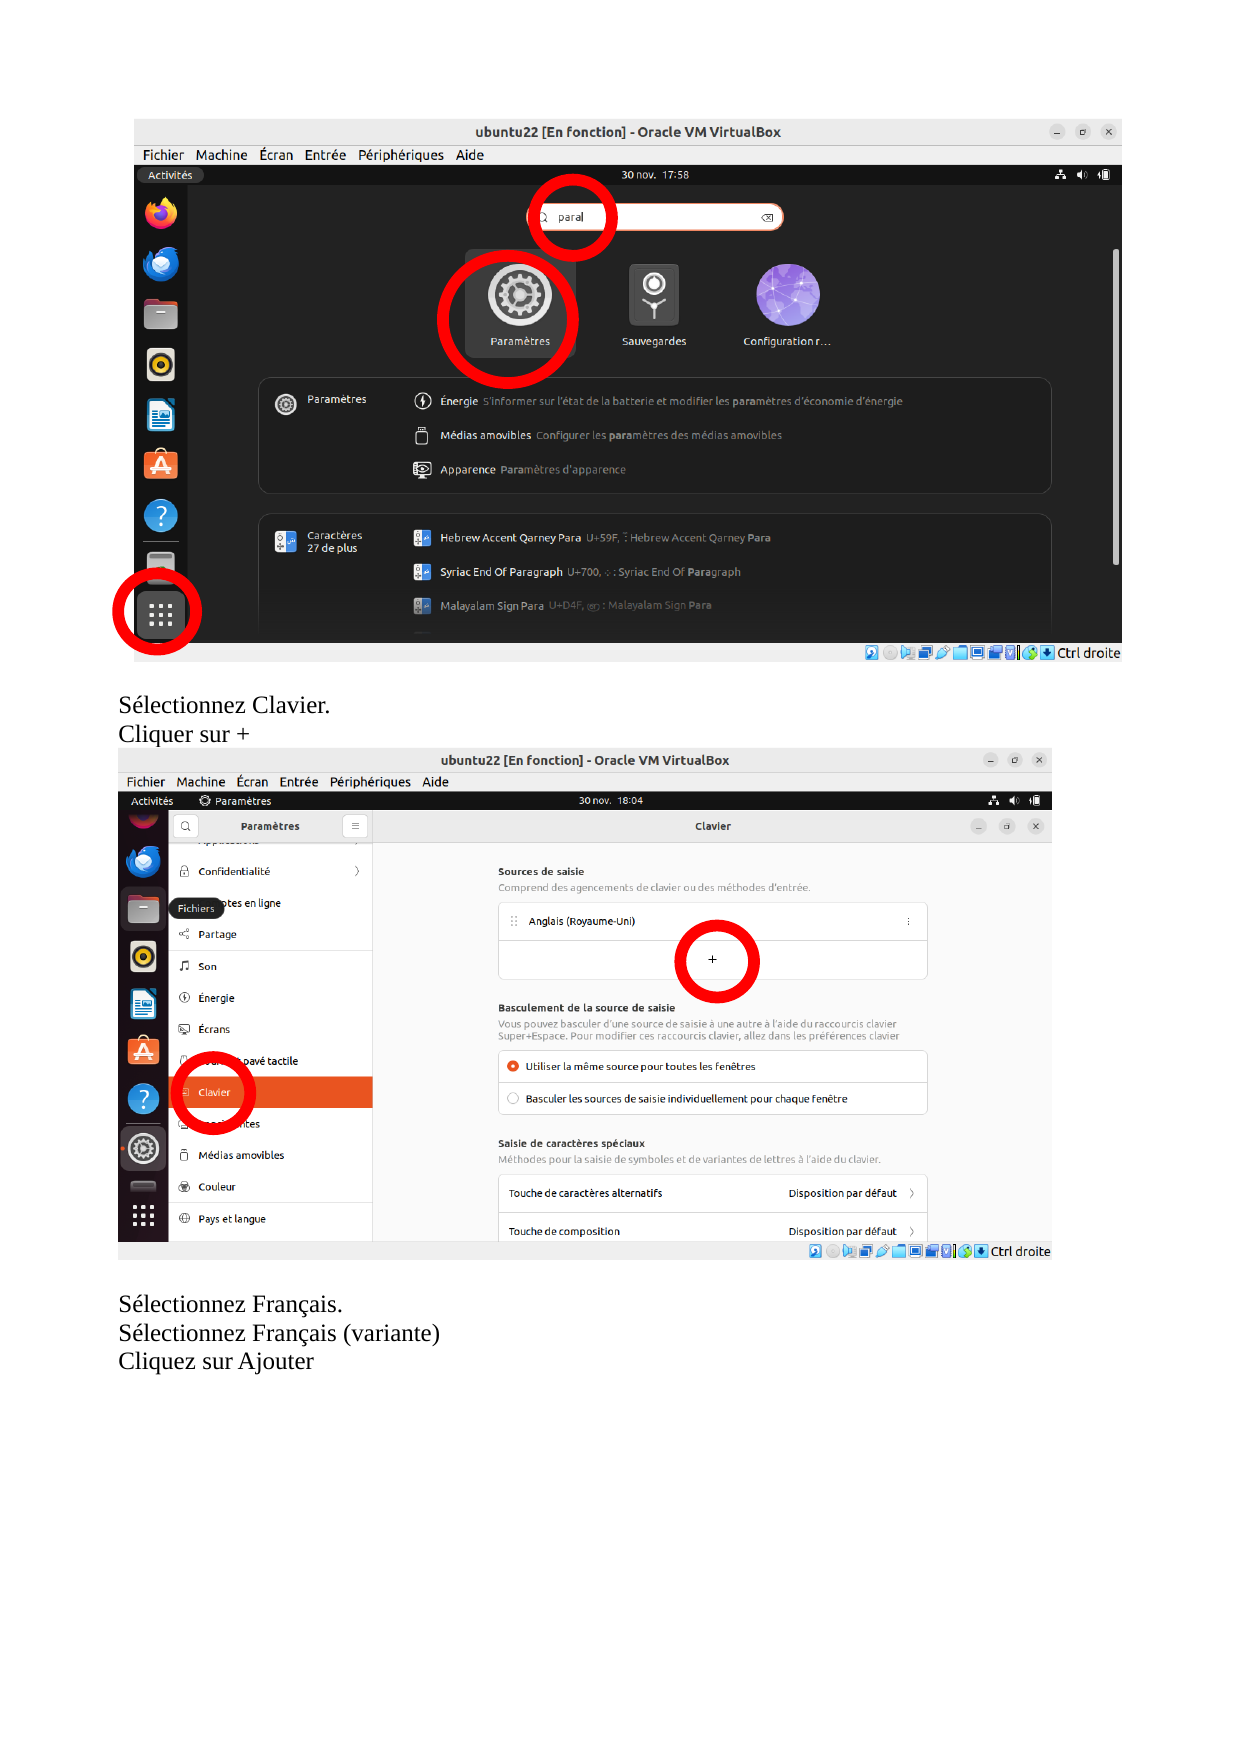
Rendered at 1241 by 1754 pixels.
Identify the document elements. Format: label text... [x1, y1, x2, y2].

picture [118, 747, 1052, 1260]
text Sélectionnez Clavier. [118, 690, 1122, 719]
picture [134, 118, 1122, 662]
text Sélectionnez Français. [118, 1289, 1122, 1318]
text Cliquez sur Ajouter [118, 1346, 1122, 1375]
text Sélectionnez Français (variante) [118, 1318, 1122, 1346]
picture [134, 580, 190, 643]
text Cliquer sur + [118, 719, 1122, 748]
